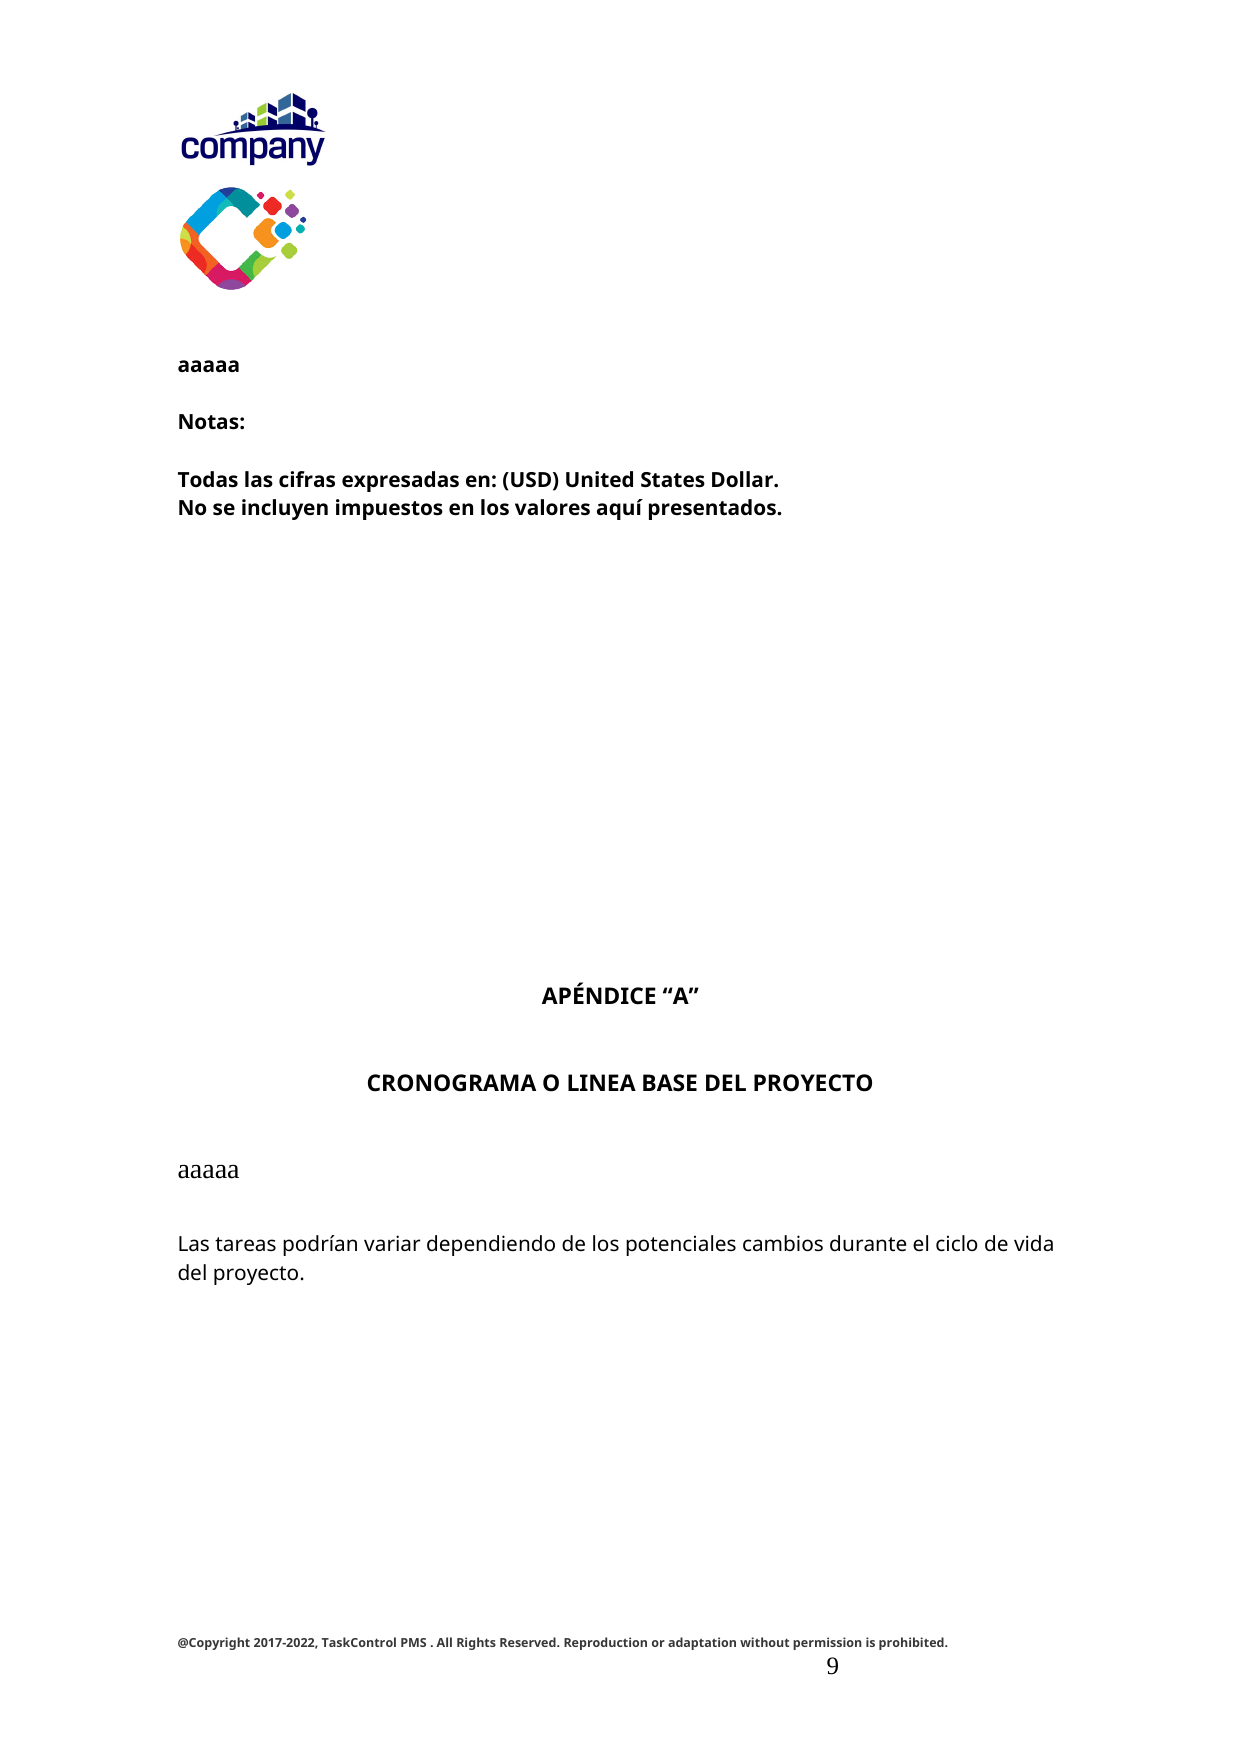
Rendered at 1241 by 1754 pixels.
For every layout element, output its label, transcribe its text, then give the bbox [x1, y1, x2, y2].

text aaaaa [177, 1152, 1063, 1184]
text APÉNDICE “A” [177, 980, 1063, 1011]
text Las tareas podrían variar dependiendo de los potenciales cambios durante el ciclo de vida del proyecto. [177, 1197, 1063, 1286]
text Todas las cifras expresadas en: (USD) United States Dollar. No se incluyen impuestos en los valores aquí presentados. [177, 465, 1063, 551]
text aaaaa [177, 350, 1063, 379]
picture [177, 73, 334, 293]
text CRONOGRAMA O LINEA BASE DEL PROYECTO [177, 1067, 1063, 1098]
text Notas: [177, 407, 1063, 436]
